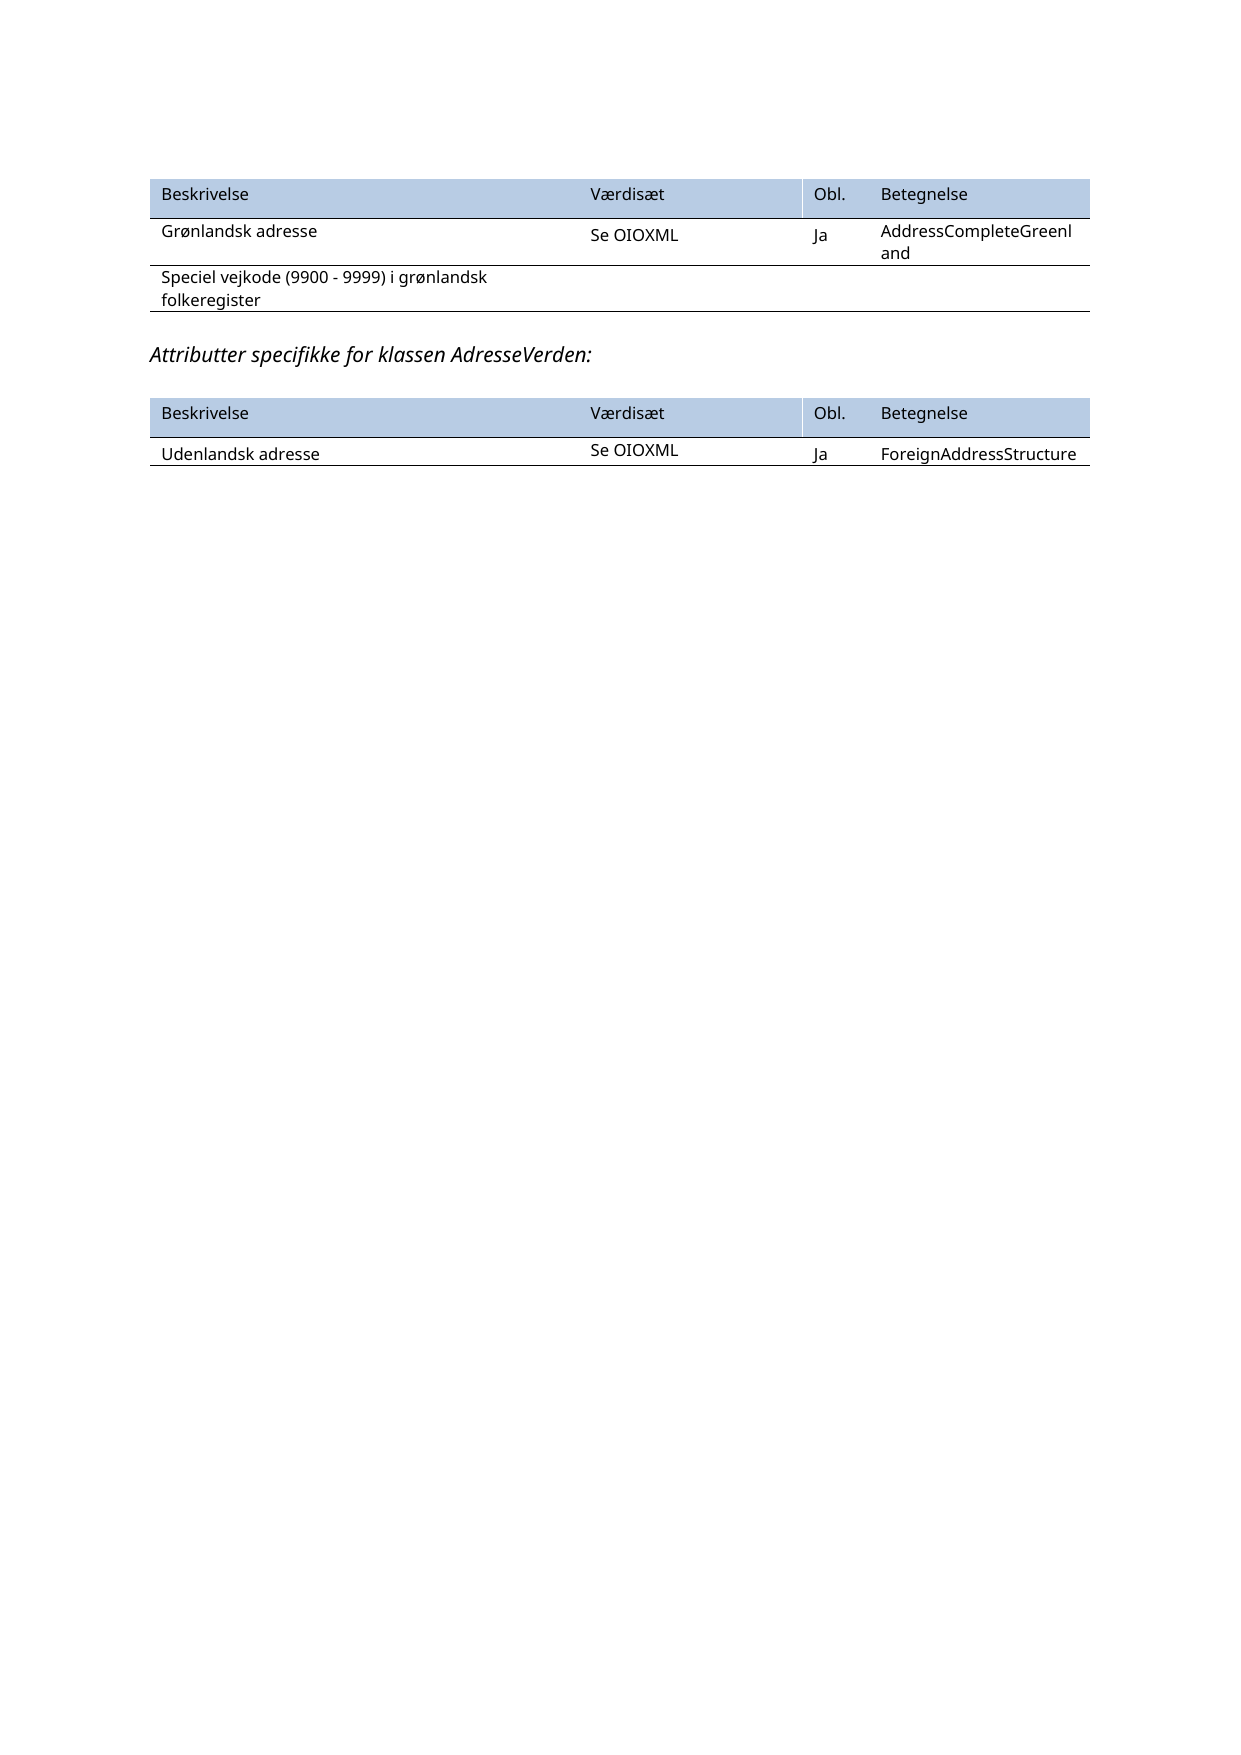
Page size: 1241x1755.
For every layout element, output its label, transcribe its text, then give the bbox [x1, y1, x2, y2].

table_header Værdisæt [579, 398, 802, 437]
table_header Betegnelse [869, 179, 1090, 218]
table_cell [803, 266, 869, 311]
table_cell Grønlandsk adresse [150, 219, 579, 264]
table_header Obl. [803, 398, 869, 437]
table_header Betegnelse [869, 398, 1090, 437]
table_cell [579, 266, 802, 311]
table_cell AddressCompleteGreenland [869, 219, 1090, 264]
table_cell Se OIOXML [579, 219, 802, 264]
table_header Værdisæt [579, 179, 802, 218]
table_cell [869, 266, 1090, 311]
table_cell Ja [803, 219, 869, 264]
table_header Beskrivelse [150, 179, 579, 218]
text Attributter specifikke for klassen AdresseVerden: [150, 341, 1090, 369]
table_header Obl. [803, 179, 869, 218]
table_cell ForeignAddressStructure [869, 438, 1090, 465]
table_cell Speciel vejkode (9900 - 9999) i grønlandsk folkeregister [150, 266, 579, 311]
table_header Beskrivelse [150, 398, 579, 437]
table_cell Ja [803, 438, 869, 465]
table_cell Udenlandsk adresse [150, 438, 579, 465]
table_cell Se OIOXML [579, 438, 802, 465]
